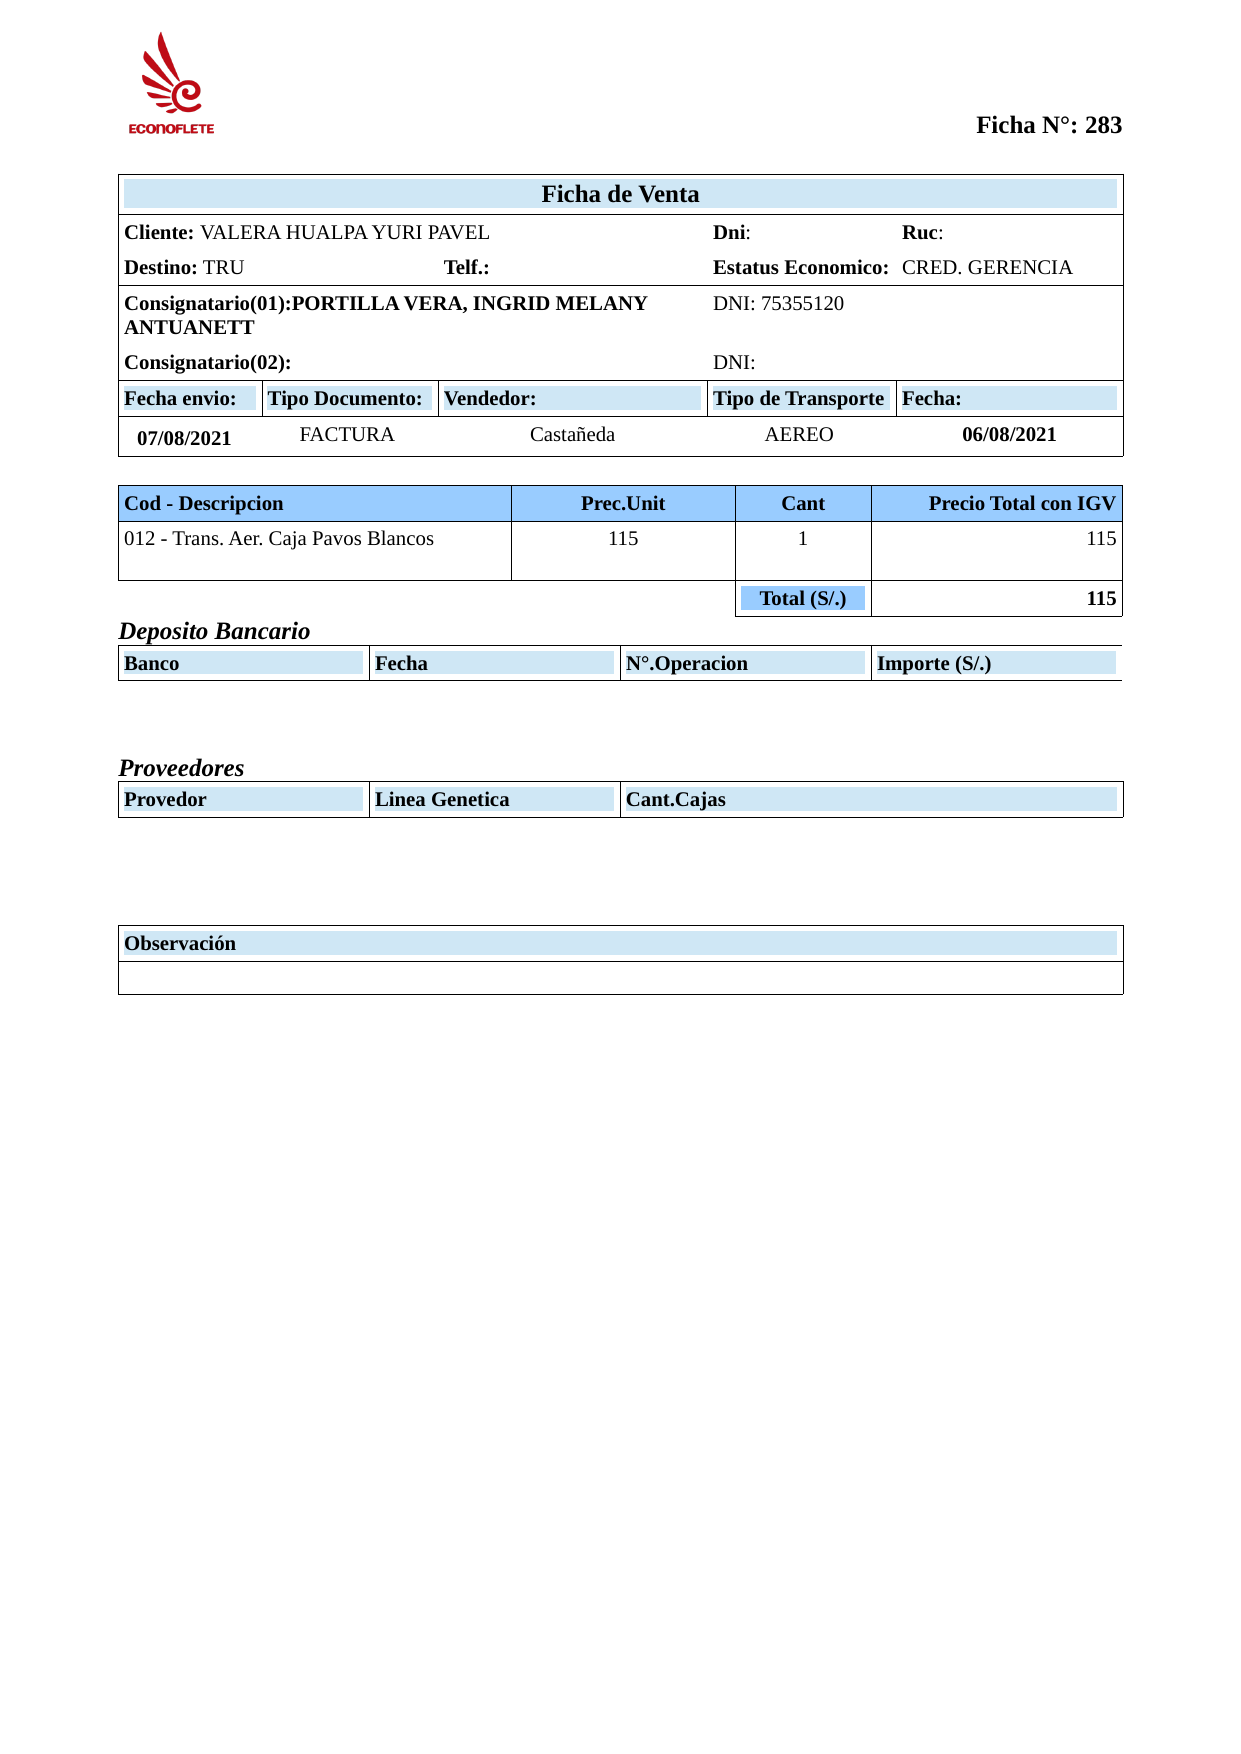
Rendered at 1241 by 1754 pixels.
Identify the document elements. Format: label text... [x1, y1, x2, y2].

table_header Banco [119, 646, 369, 680]
table_cell 012 - Trans. Aer. Caja Pavos Blancos [119, 522, 511, 580]
table_cell CRED. GERENCIA [896, 249, 1123, 285]
table_cell Cliente: VALERA HUALPA YURI PAVEL [119, 215, 707, 249]
table_header Cant.Cajas [621, 782, 1123, 817]
table_header Linea Genetica [370, 782, 620, 817]
table_cell Estatus Economico: [707, 249, 896, 285]
table_cell [369, 681, 620, 704]
table_header Observación [119, 926, 1123, 961]
table_cell Tipo de Transporte [708, 381, 896, 416]
table_cell Telf.: [438, 249, 707, 285]
table_cell [369, 705, 620, 728]
picture [118, 31, 225, 134]
table_cell [620, 818, 1123, 839]
table_cell [118, 581, 511, 616]
table_cell [118, 818, 369, 839]
table_cell [119, 962, 1123, 994]
table_cell 115 [872, 581, 1122, 616]
table_cell [871, 705, 1122, 728]
table_cell DNI: [707, 345, 1123, 380]
table_cell 07/08/2021 [119, 417, 262, 456]
table_header N°.Operacion [621, 646, 871, 680]
table_cell [620, 903, 1123, 925]
table_cell [369, 882, 620, 903]
table_cell Castañeda [438, 417, 707, 456]
table_cell AEREO [707, 417, 896, 456]
table_cell Tipo Documento: [263, 381, 438, 416]
table_cell [369, 860, 620, 882]
table_cell 06/08/2021 [896, 417, 1123, 456]
table_cell Consignatario(02): [119, 345, 707, 380]
table_header Ficha de Venta [119, 175, 1123, 214]
table_cell [620, 681, 871, 704]
table_cell [118, 903, 369, 925]
table_cell Ruc: [896, 215, 1123, 249]
table_cell Fecha envio: [119, 381, 262, 416]
table_cell 115 [512, 522, 735, 580]
table_cell [118, 729, 369, 753]
table_cell DNI: 75355120 [707, 286, 1123, 344]
table_cell [620, 882, 1123, 903]
table_cell [620, 860, 1123, 882]
table_header Prec.Unit [512, 486, 735, 521]
table_cell FACTURA [262, 417, 438, 456]
table_header Importe (S/.) [872, 646, 1122, 680]
table_cell [118, 839, 369, 860]
text Deposito Bancario [118, 616, 1122, 645]
table_cell 115 [872, 522, 1122, 580]
table_cell [118, 882, 369, 903]
table_cell Dni: [707, 215, 896, 249]
table_cell [118, 860, 369, 882]
table_cell [369, 839, 620, 860]
table_header Cod - Descripcion [119, 486, 511, 521]
table_cell [620, 729, 871, 753]
table_cell [620, 705, 871, 728]
table_cell Consignatario(01):PORTILLA VERA, INGRID MELANY ANTUANETT [119, 286, 707, 344]
table_cell [620, 839, 1123, 860]
table_header Fecha [370, 646, 620, 680]
table_cell Destino: TRU [119, 249, 438, 285]
table_cell 1 [736, 522, 871, 580]
table_cell [369, 818, 620, 839]
table_cell [871, 681, 1122, 704]
table_header Provedor [119, 782, 369, 817]
table_header Cant [736, 486, 871, 521]
table_header Precio Total con IGV [872, 486, 1122, 521]
table_cell [118, 705, 369, 728]
table_cell Fecha: [897, 381, 1123, 416]
table_cell [369, 903, 620, 925]
text Proveedores [118, 753, 1122, 781]
table_cell [871, 729, 1122, 753]
table_cell [369, 729, 620, 753]
table_cell Vendedor: [439, 381, 707, 416]
table_cell [118, 681, 369, 704]
table_cell Total (S/.) [736, 581, 871, 616]
table_cell [511, 581, 735, 616]
